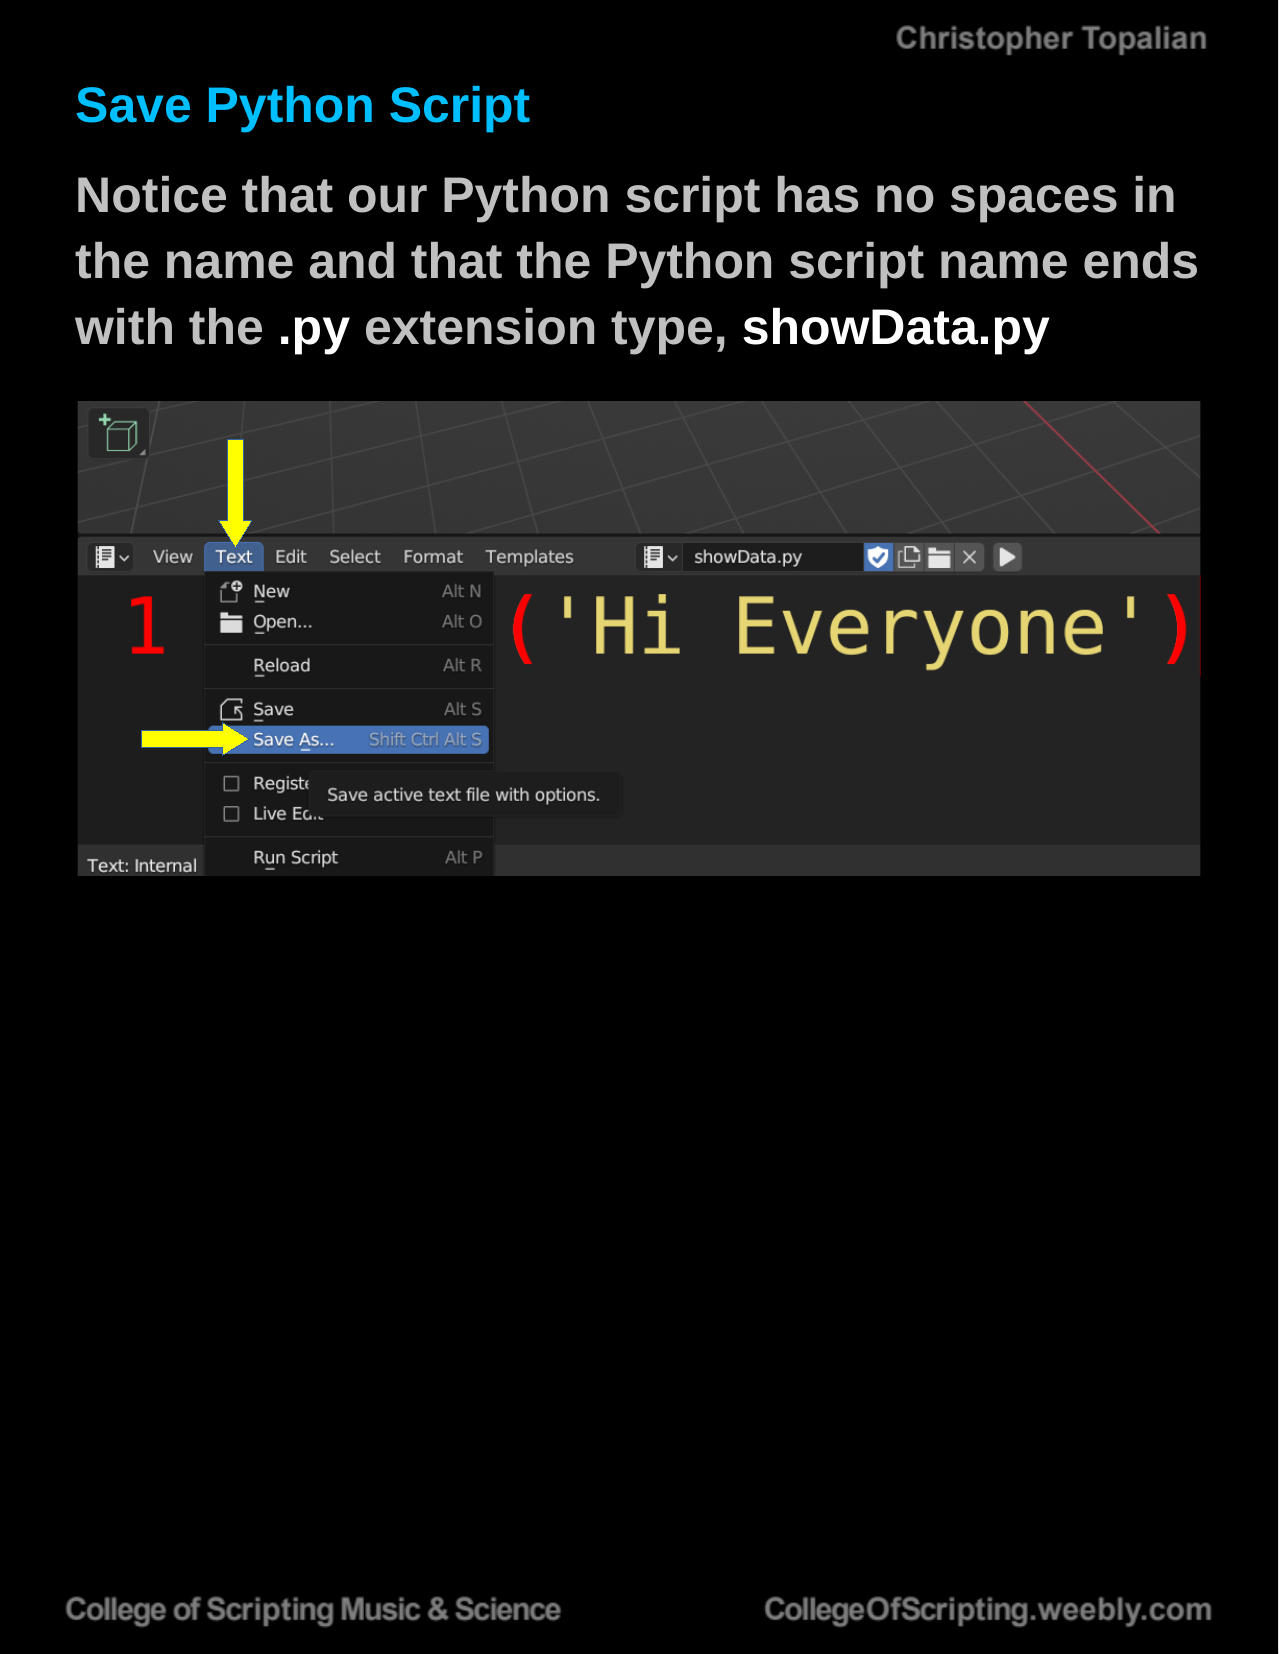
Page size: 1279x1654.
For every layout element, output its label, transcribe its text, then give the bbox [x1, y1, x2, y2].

subtitle Save Python Script [75, 75, 1203, 132]
text Notice that our Python script has no spaces in the name and that the Python script name ends with the .py extension type, showData.py [75, 166, 1203, 355]
picture [77, 401, 1201, 876]
